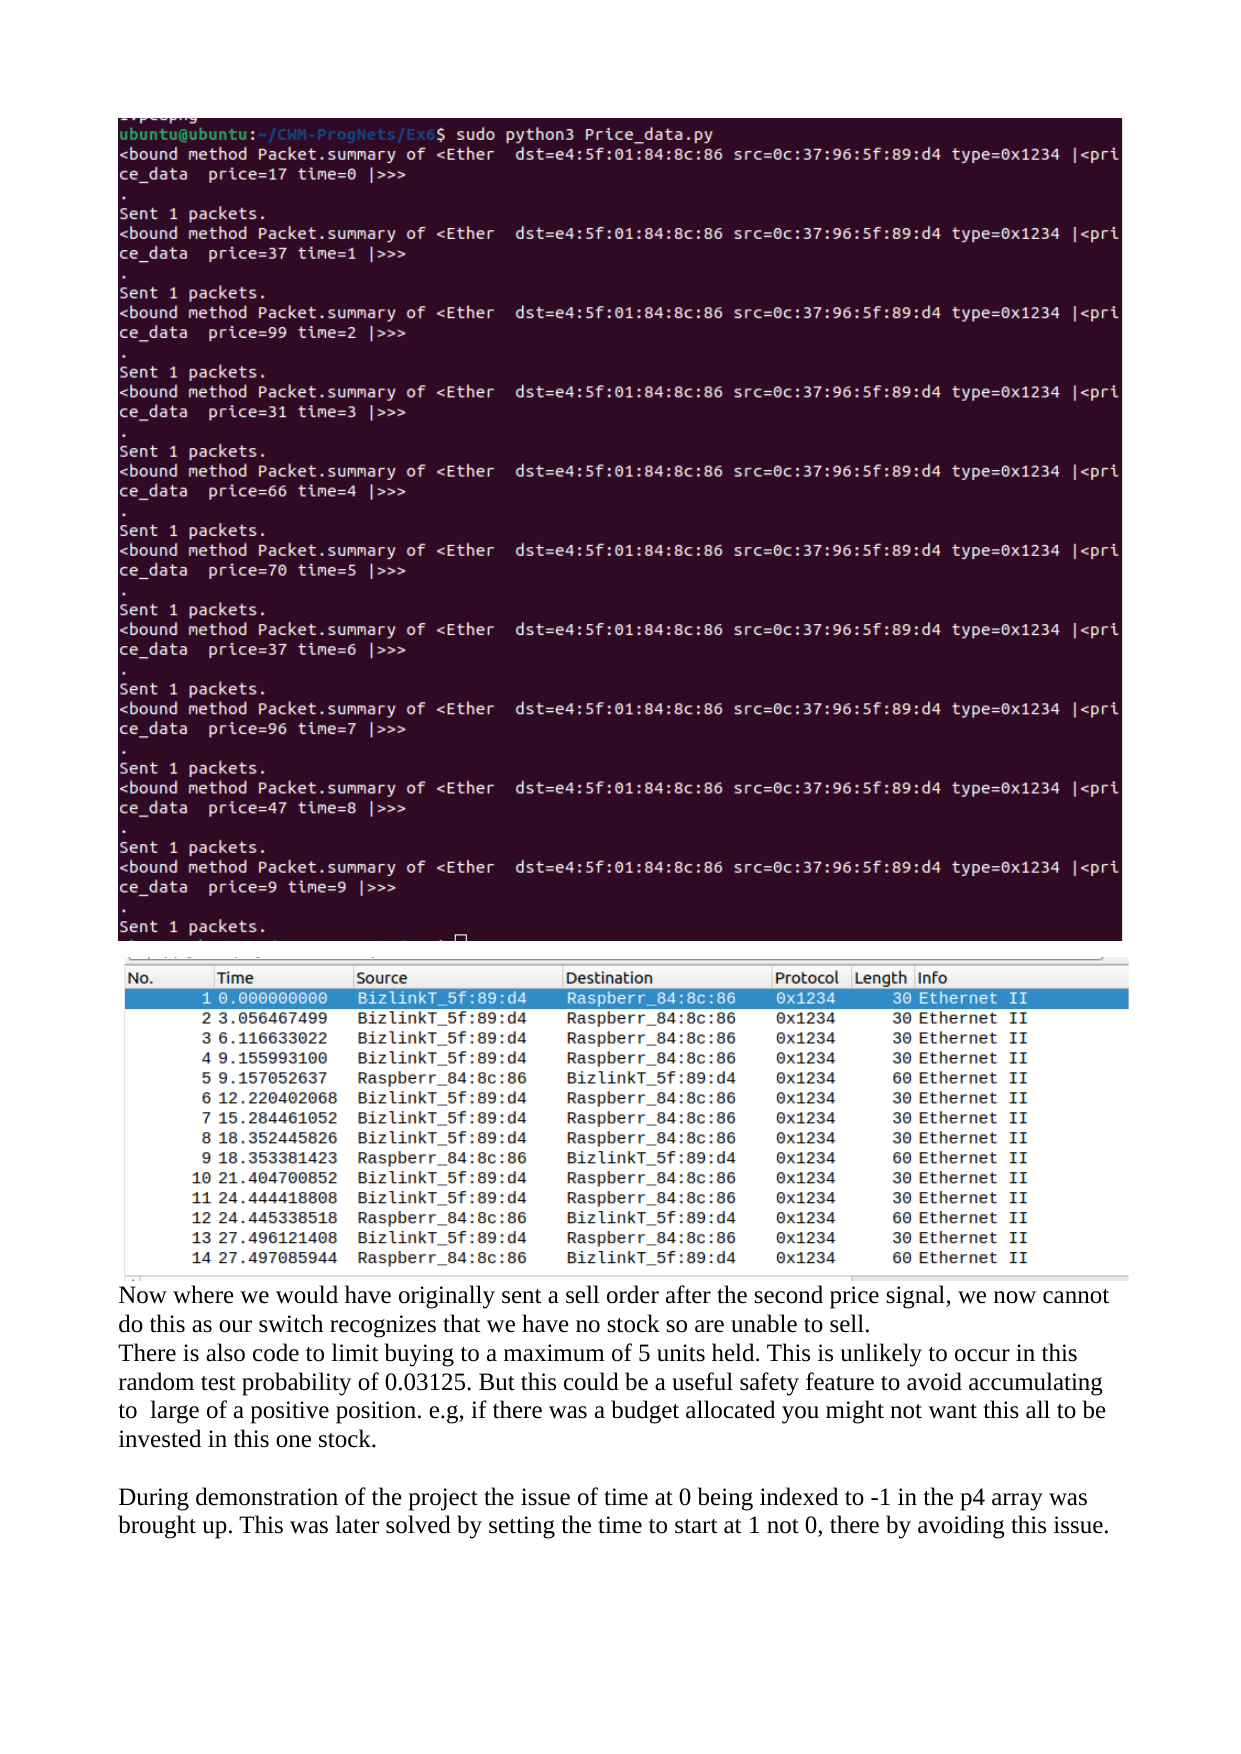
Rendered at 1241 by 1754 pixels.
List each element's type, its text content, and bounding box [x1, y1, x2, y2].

picture [124, 957, 1129, 1281]
text Now where we would have originally sent a sell order after the second price signal, we now cannot do this as our switch recognizes that we have no stock so are unable to sell. [118, 941, 1122, 1338]
text There is also code to limit buying to a maximum of 5 units held. This is unlikely to occur in this random test probability of 0.03125. But this could be a useful safety feature to avoid accumulating to large of a positive position. e.g, if there was a budget allocated you might not want this all to be invested in this one stock. [118, 1338, 1122, 1453]
text During demonstration of the project the issue of time at 0 being indexed to -1 in the p4 array was brought up. This was later solved by setting the time to start at 1 not 0, there by avoiding this issue. [118, 1482, 1122, 1539]
picture [118, 118, 1123, 941]
